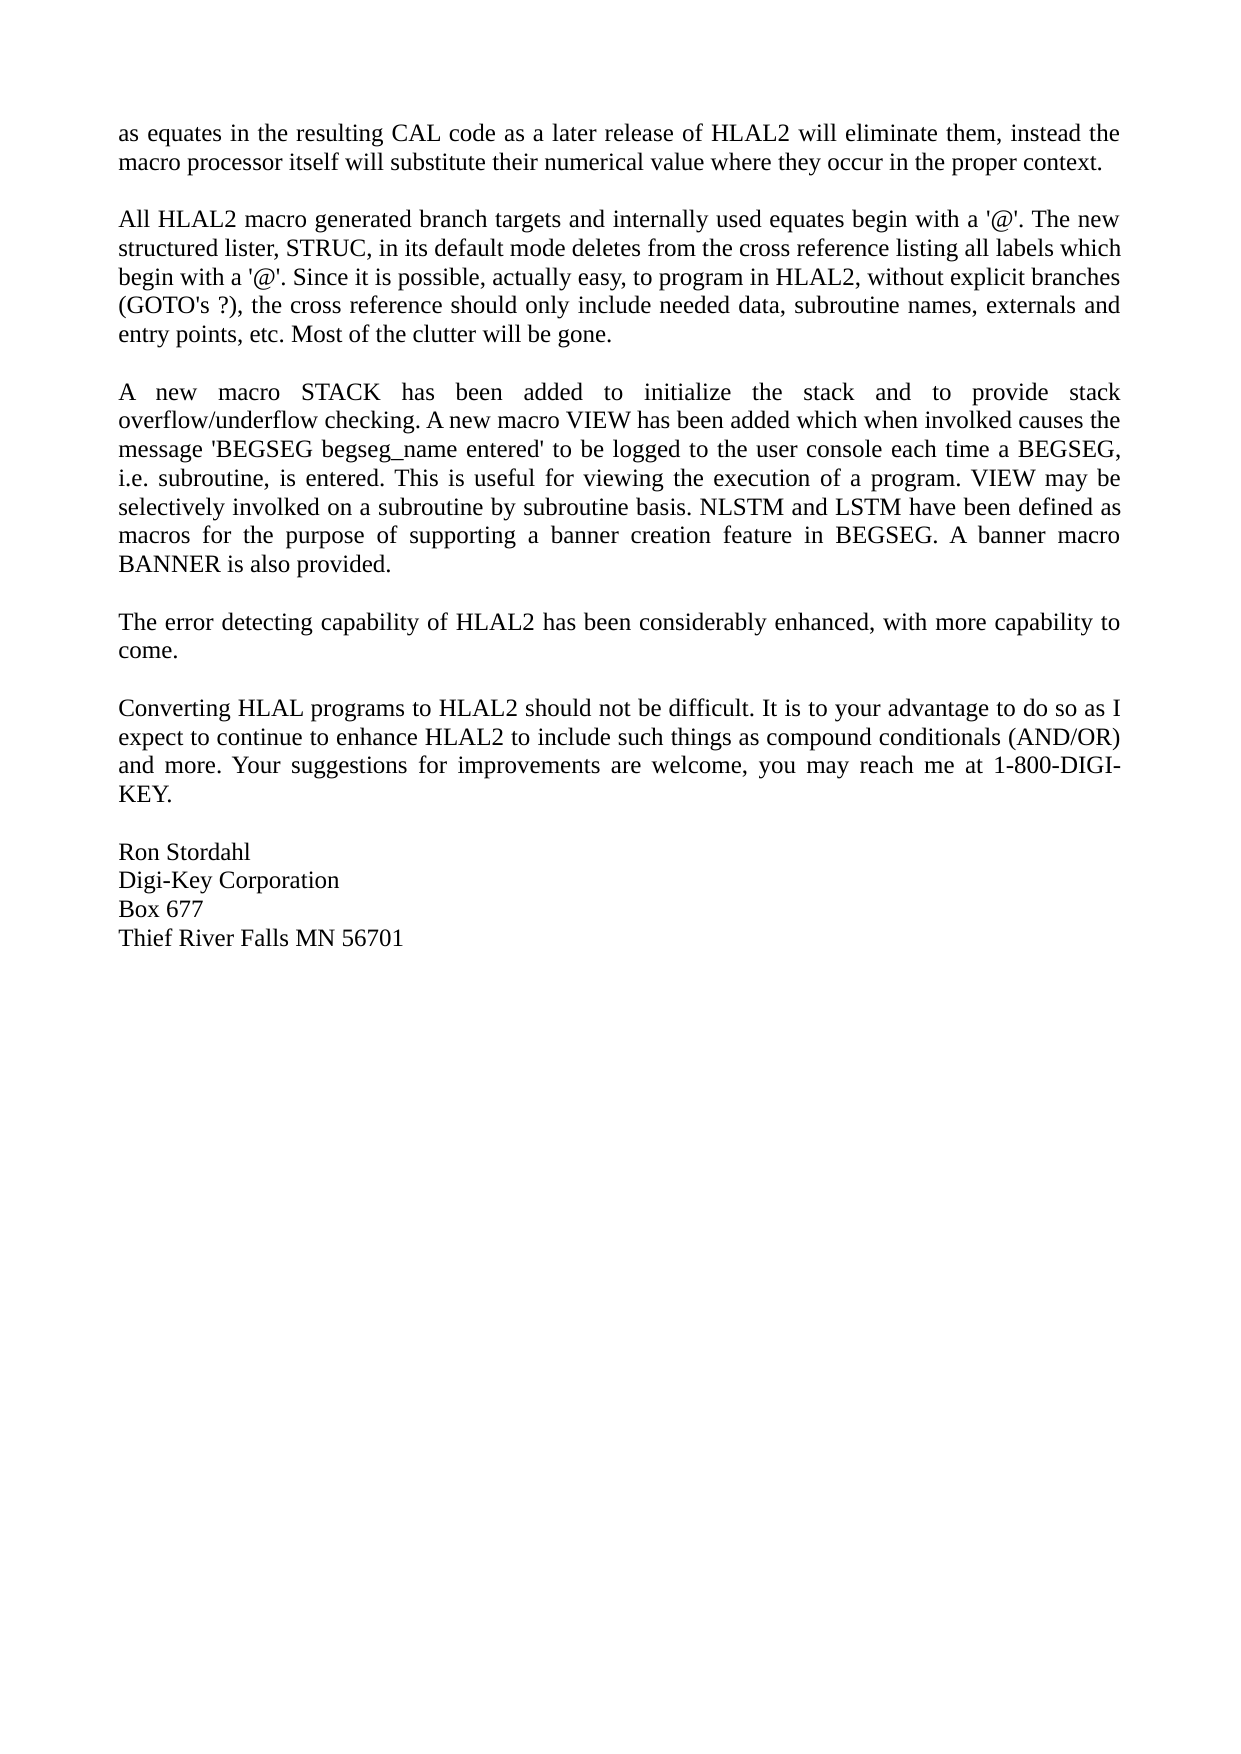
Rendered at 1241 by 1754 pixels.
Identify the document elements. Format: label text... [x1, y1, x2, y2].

text A new macro STACK has been added to initialize the stack and to provide stack overflow/underflow checking. A new macro VIEW has been added which when involked causes the message 'BEGSEG begseg_name entered' to be logged to the user console each time a BEGSEG, i.e. subroutine, is entered. This is useful for viewing the execution of a program. VIEW may be selectively involked on a subroutine by subroutine basis. NLSTM and LSTM have been defined as macros for the purpose of supporting a banner creation feature in BEGSEG. A banner macro BANNER is also provided. [118, 377, 1122, 578]
text Thief River Falls MN 56701 [118, 923, 1122, 952]
text Box 677 [118, 894, 1122, 923]
text All HLAL2 macro generated branch targets and internally used equates begin with a '@'. The new structured lister, STRUC, in its default mode deletes from the cross reference listing all labels which begin with a '@'. Since it is possible, actually easy, to program in HLAL2, without explicit branches (GOTO's ?), the cross reference should only include needed data, subroutine names, externals and entry points, etc. Most of the clutter will be gone. [118, 204, 1122, 348]
text Digi-Key Corporation [118, 866, 1122, 894]
text Ron Stordahl [118, 837, 1122, 866]
text The error detecting capability of HLAL2 has been considerably enhanced, with more capability to come. [118, 607, 1122, 664]
text Converting HLAL programs to HLAL2 should not be difficult. It is to your advantage to do so as I expect to continue to enhance HLAL2 to include such things as compound conditionals (AND/OR) and more. Your suggestions for improvements are welcome, you may reach me at 1-800-DIGI-KEY. [118, 693, 1122, 808]
text as equates in the resulting CAL code as a later release of HLAL2 will eliminate them, instead the macro processor itself will substitute their numerical value where they occur in the proper context. [118, 118, 1122, 176]
